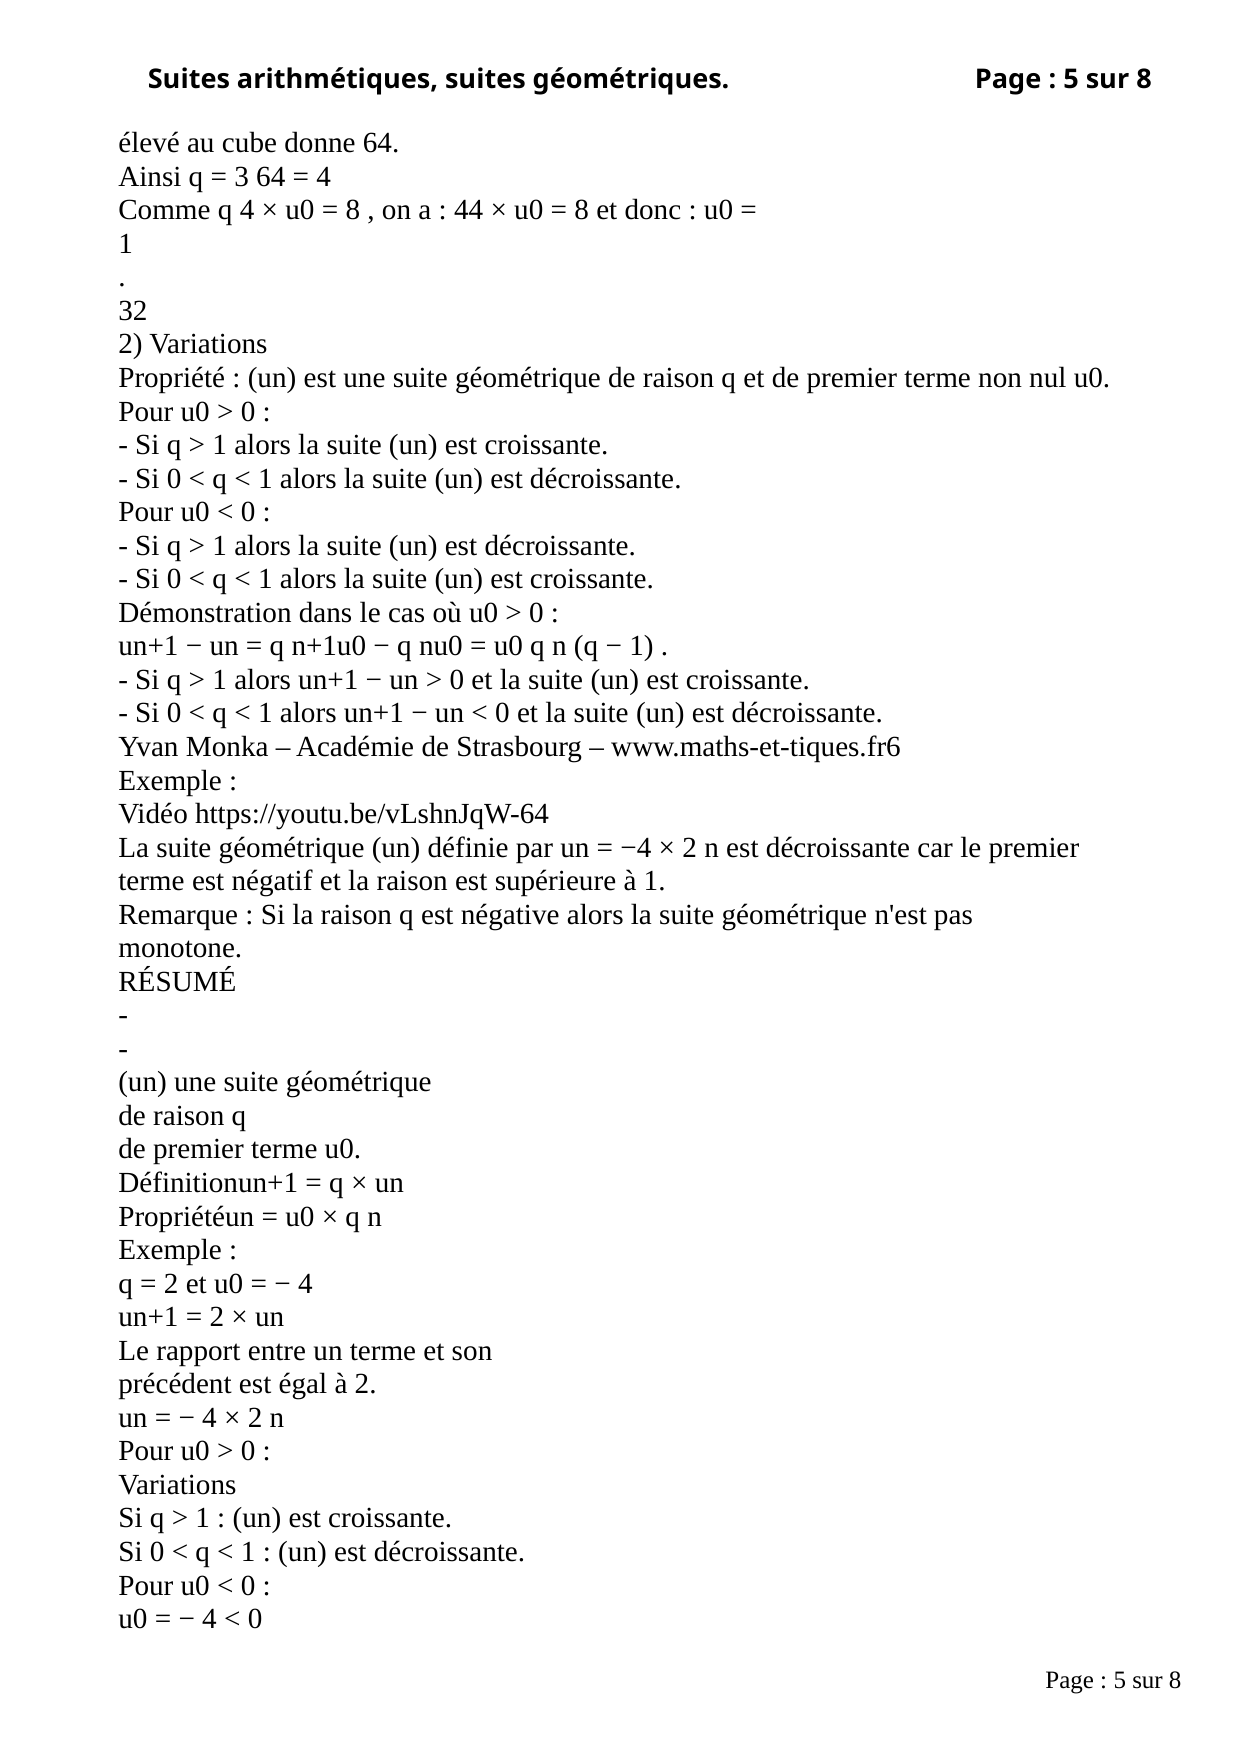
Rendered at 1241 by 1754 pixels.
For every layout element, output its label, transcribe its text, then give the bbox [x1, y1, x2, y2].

text un+1 = 2 × un [118, 1299, 1181, 1333]
text u0 = − 4 < 0 [118, 1601, 1181, 1635]
text - [118, 1031, 1181, 1064]
text de premier terme u0. [118, 1132, 1181, 1165]
text Pour u0 < 0 : [118, 1568, 1181, 1601]
text Exemple : [118, 763, 1181, 796]
text - Si 0 < q < 1 alors la suite (un) est croissante. [118, 561, 1181, 595]
text Pour u0 > 0 : [118, 1433, 1181, 1467]
text - Si 0 < q < 1 alors la suite (un) est décroissante. [118, 461, 1181, 494]
text Définitionun+1 = q × un [118, 1165, 1181, 1199]
text Comme q 4 × u0 = 8 , on a : 44 × u0 = 8 et donc : u0 = [118, 192, 1181, 226]
text un+1 − un = q n+1u0 − q nu0 = u0 q n (q − 1) . [118, 628, 1181, 662]
text Si 0 < q < 1 : (un) est décroissante. [118, 1534, 1181, 1568]
text RÉSUMÉ [118, 964, 1181, 997]
text monotone. [118, 930, 1181, 964]
text . [118, 259, 1181, 293]
text Si q > 1 : (un) est croissante. [118, 1501, 1181, 1534]
text - Si q > 1 alors la suite (un) est croissante. [118, 427, 1181, 461]
text Pour u0 > 0 : [118, 394, 1181, 427]
text q = 2 et u0 = − 4 [118, 1266, 1181, 1299]
text élevé au cube donne 64. [118, 125, 1181, 159]
text Remarque : Si la raison q est négative alors la suite géométrique n'est pas [118, 897, 1181, 930]
text Le rapport entre un terme et son [118, 1333, 1181, 1366]
text Yvan Monka – Académie de Strasbourg – www.maths-et-tiques.fr6 [118, 729, 1181, 763]
text Ainsi q = 3 64 = 4 [118, 159, 1181, 192]
text de raison q [118, 1098, 1181, 1132]
text La suite géométrique (un) définie par un = −4 × 2 n est décroissante car le premier [118, 830, 1181, 863]
text Propriété : (un) est une suite géométrique de raison q et de premier terme non nul u0. [118, 360, 1181, 394]
text 2) Variations [118, 327, 1181, 360]
text 1 [118, 226, 1181, 259]
text Variations [118, 1467, 1181, 1501]
text un = − 4 × 2 n [118, 1400, 1181, 1433]
text - Si 0 < q < 1 alors un+1 − un < 0 et la suite (un) est décroissante. [118, 696, 1181, 729]
text - Si q > 1 alors un+1 − un > 0 et la suite (un) est croissante. [118, 662, 1181, 696]
text 32 [118, 293, 1181, 327]
text Vidéo https://youtu.be/vLshnJqW-64 [118, 796, 1181, 830]
text Pour u0 < 0 : [118, 494, 1181, 528]
text - [118, 997, 1181, 1031]
text (un) une suite géométrique [118, 1064, 1181, 1098]
text Exemple : [118, 1232, 1181, 1266]
text terme est négatif et la raison est supérieure à 1. [118, 863, 1181, 897]
text - Si q > 1 alors la suite (un) est décroissante. [118, 528, 1181, 561]
text précédent est égal à 2. [118, 1366, 1181, 1400]
text Propriétéun = u0 × q n [118, 1199, 1181, 1232]
text Démonstration dans le cas où u0 > 0 : [118, 595, 1181, 628]
